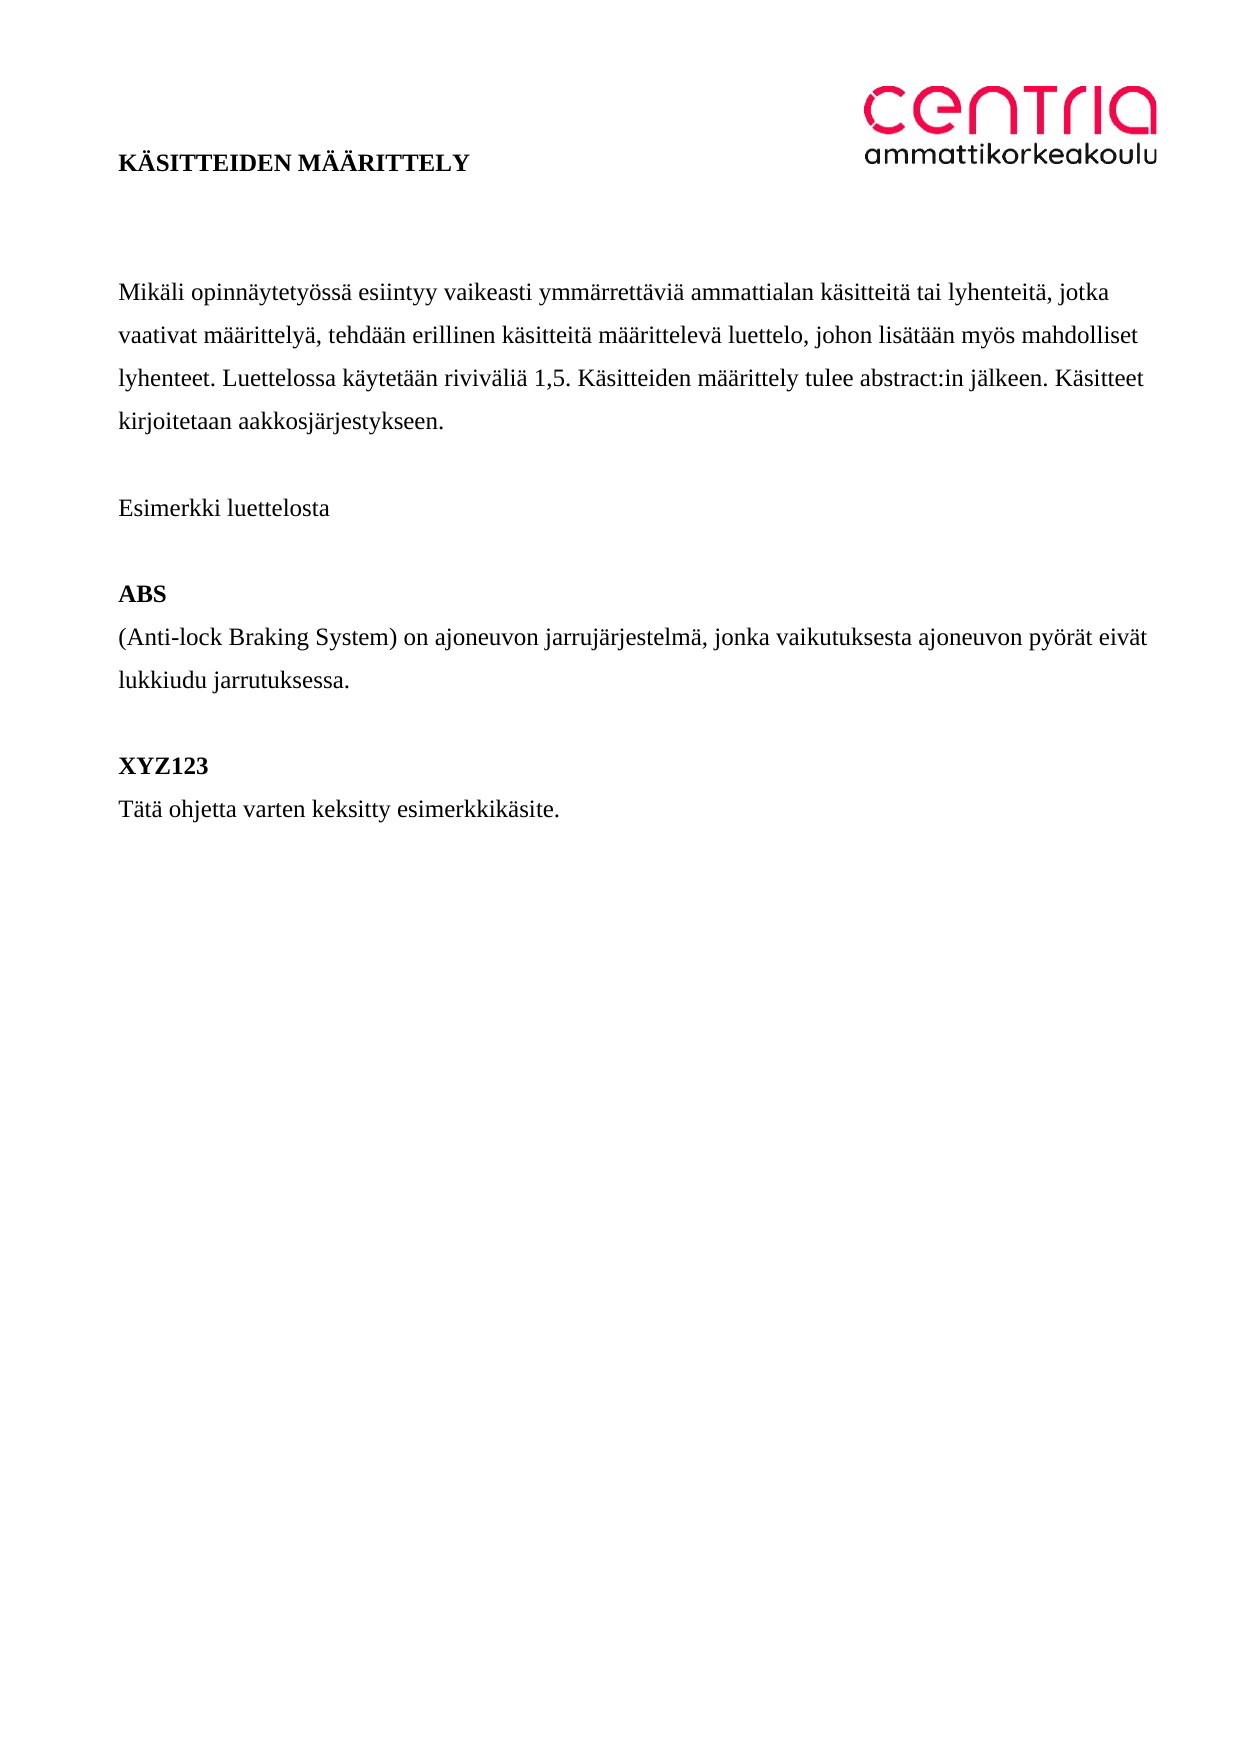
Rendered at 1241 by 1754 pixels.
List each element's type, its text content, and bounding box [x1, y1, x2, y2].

picture [864, 86, 1157, 164]
text KÄSITTEIDEN MÄÄRITTELY [118, 148, 1152, 176]
text Esimerkki luettelosta [118, 493, 1152, 521]
text (Anti-lock Braking System) on ajoneuvon jarrujärjestelmä, jonka vaikutuksesta ajoneuvon pyörät eivät lukkiudu jarrutuksessa. [118, 622, 1152, 694]
text XYZ123 [118, 751, 1152, 780]
text Mikäli opinnäytetyössä esiintyy vaikeasti ymmärrettäviä ammattialan käsitteitä tai lyhenteitä, jotka vaativat määrittelyä, tehdään erillinen käsitteitä määrittelevä luettelo, johon lisätään myös mahdolliset lyhenteet. Luettelossa käytetään riviväliä 1,5. Käsitteiden määrittely tulee abstract:in jälkeen. Käsitteet kirjoitetaan aakkosjärjestykseen. [118, 277, 1152, 435]
text ABS [118, 579, 1152, 608]
text Tätä ohjetta varten keksitty esimerkkikäsite. [118, 794, 1152, 823]
